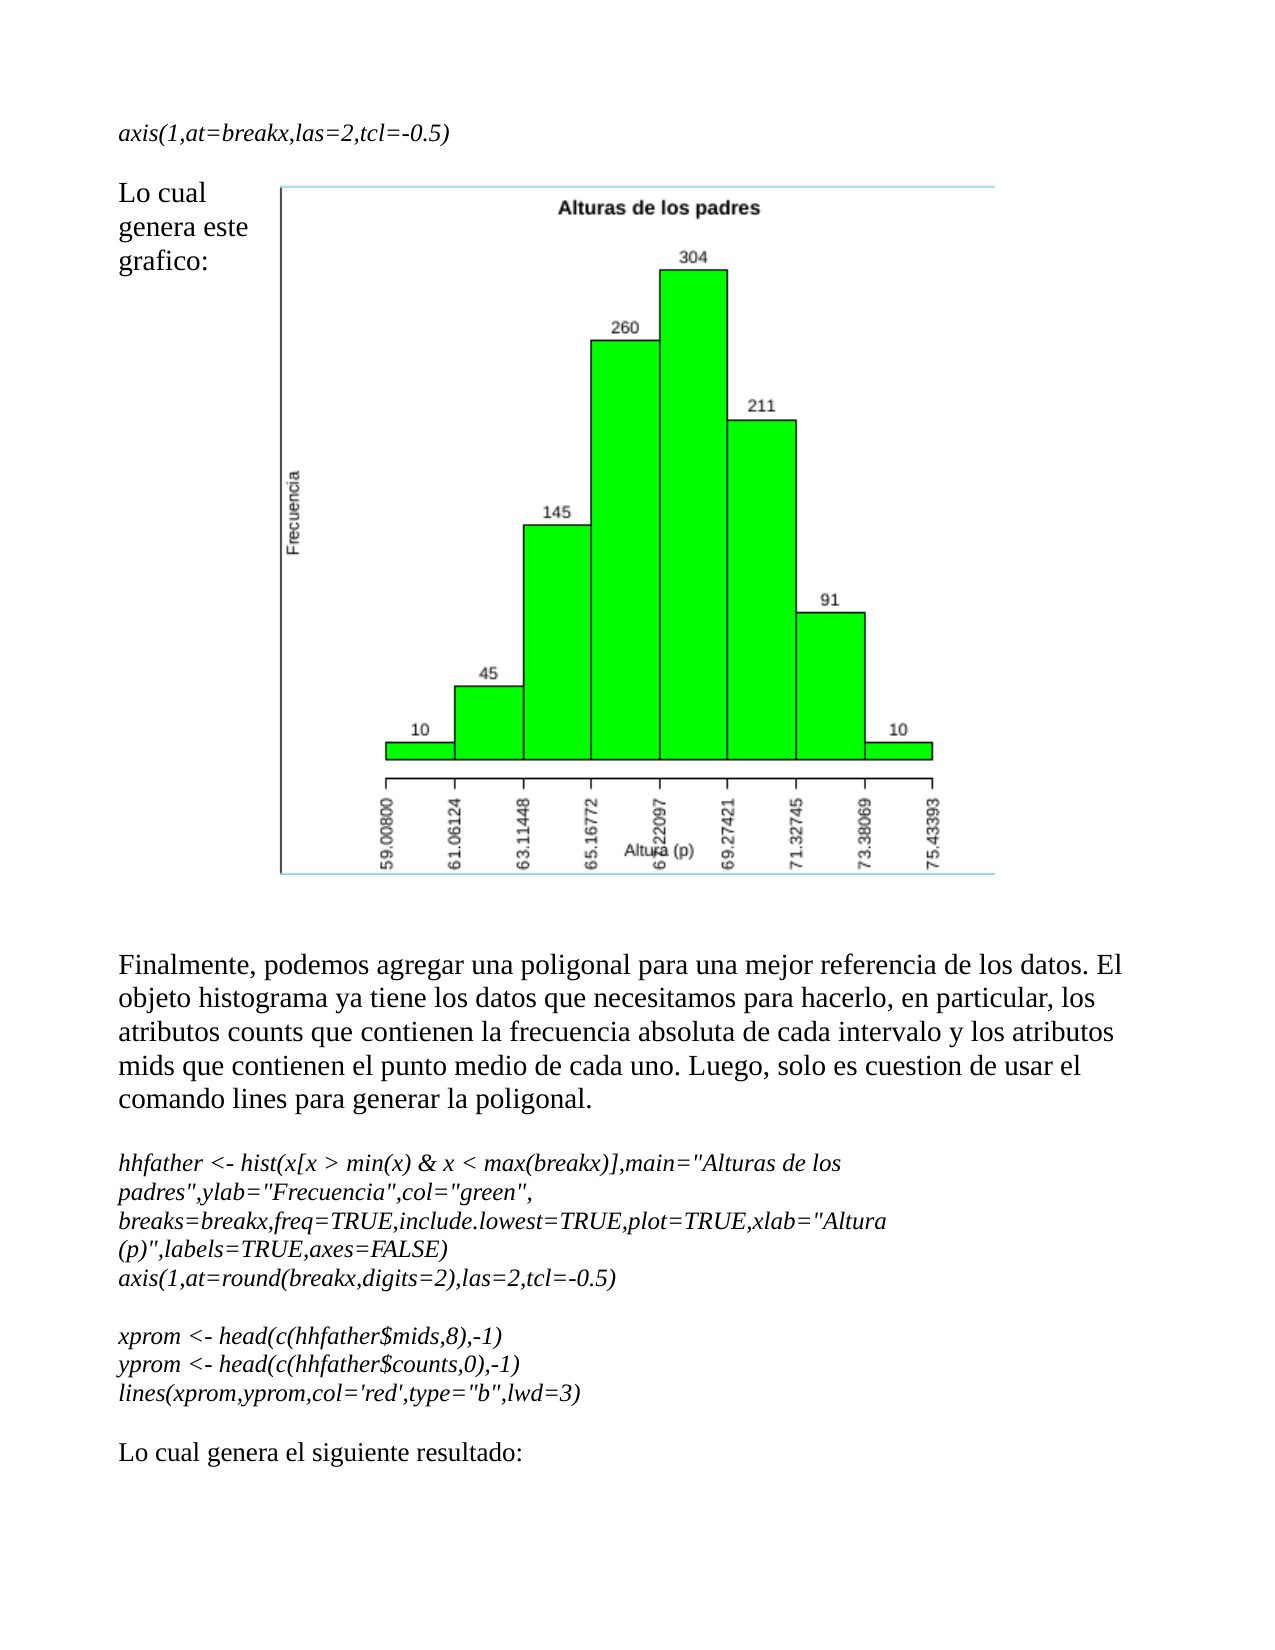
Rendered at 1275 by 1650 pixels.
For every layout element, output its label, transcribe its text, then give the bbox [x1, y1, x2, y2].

text Finalmente, podemos agregar una poligonal para una mejor referencia de los datos. El objeto histograma ya tiene los datos que necesitamos para hacerlo, en particular, los atributos counts que contienen la frecuencia absoluta de cada intervalo y los atributos mids que contienen el punto medio de cada uno. Luego, solo es cuestion de usar el comando lines para generar la poligonal. [118, 947, 1157, 1115]
text xprom <- head(c(hhfather$mids,8),-1) [118, 1321, 1157, 1349]
text yprom <- head(c(hhfather$counts,0),-1) [118, 1349, 1157, 1378]
text lines(xprom,yprom,col='red',type="b",lwd=3) [118, 1378, 1157, 1407]
text hhfather <- hist(x[x > min(x) & x < max(breakx)],main="Alturas de los padres",ylab="Frecuencia",col="green", breaks=breakx,freq=TRUE,include.lowest=TRUE,plot=TRUE,xlab="Altura (p)",labels=TRUE,axes=FALSE) [118, 1148, 1157, 1263]
text axis(1,at=round(breakx,digits=2),las=2,tcl=-0.5) [118, 1263, 1157, 1292]
text axis(1,at=breakx,las=2,tcl=-0.5) [118, 118, 1157, 147]
text Lo cual genera el siguiente resultado: [118, 1436, 1157, 1467]
text Lo cual genera este grafico: [118, 176, 1157, 276]
picture [279, 185, 996, 875]
